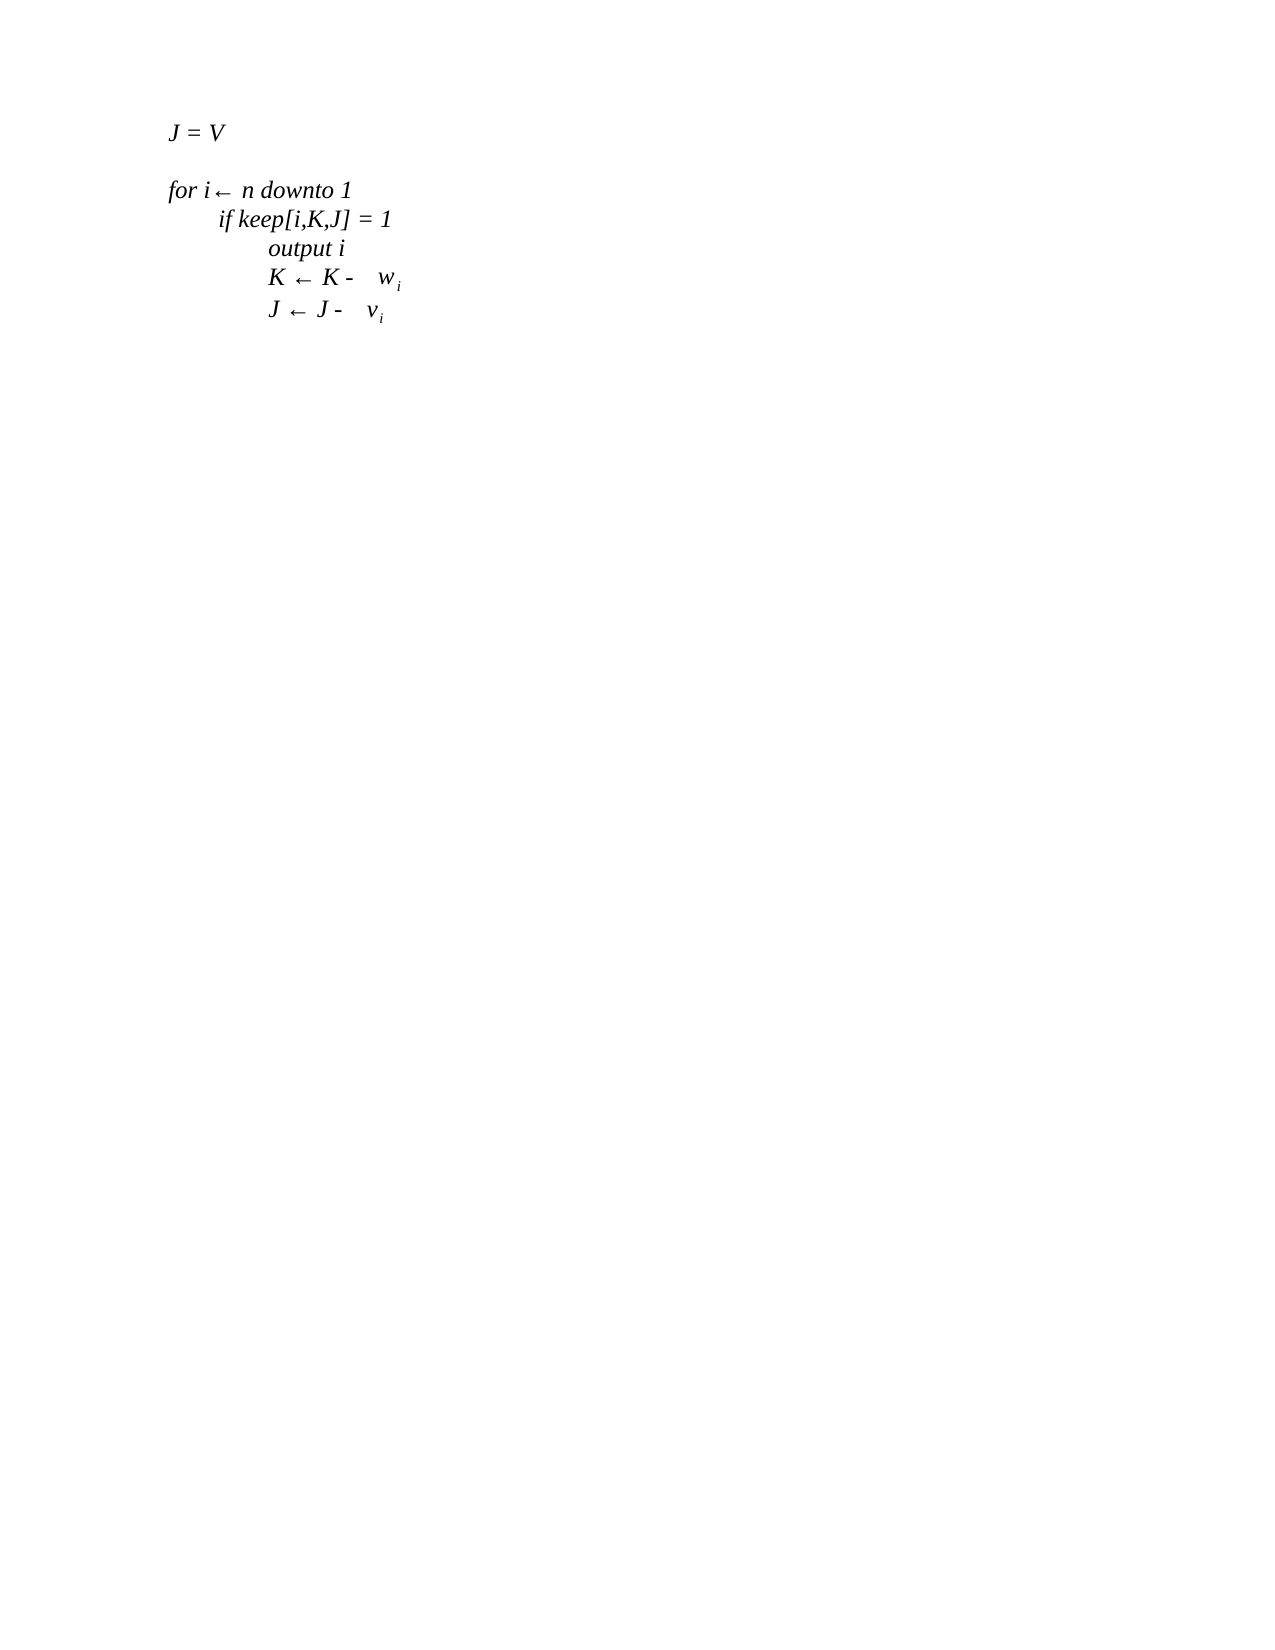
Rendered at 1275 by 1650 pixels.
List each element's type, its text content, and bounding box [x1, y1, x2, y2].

text output i [118, 233, 1157, 262]
text K ← K - [118, 262, 1157, 294]
text J = V [118, 118, 1157, 147]
text J ← J - [118, 294, 1157, 327]
text if keep[i,K,J] = 1 [118, 204, 1157, 233]
text for i← n downto 1 [118, 176, 1157, 204]
